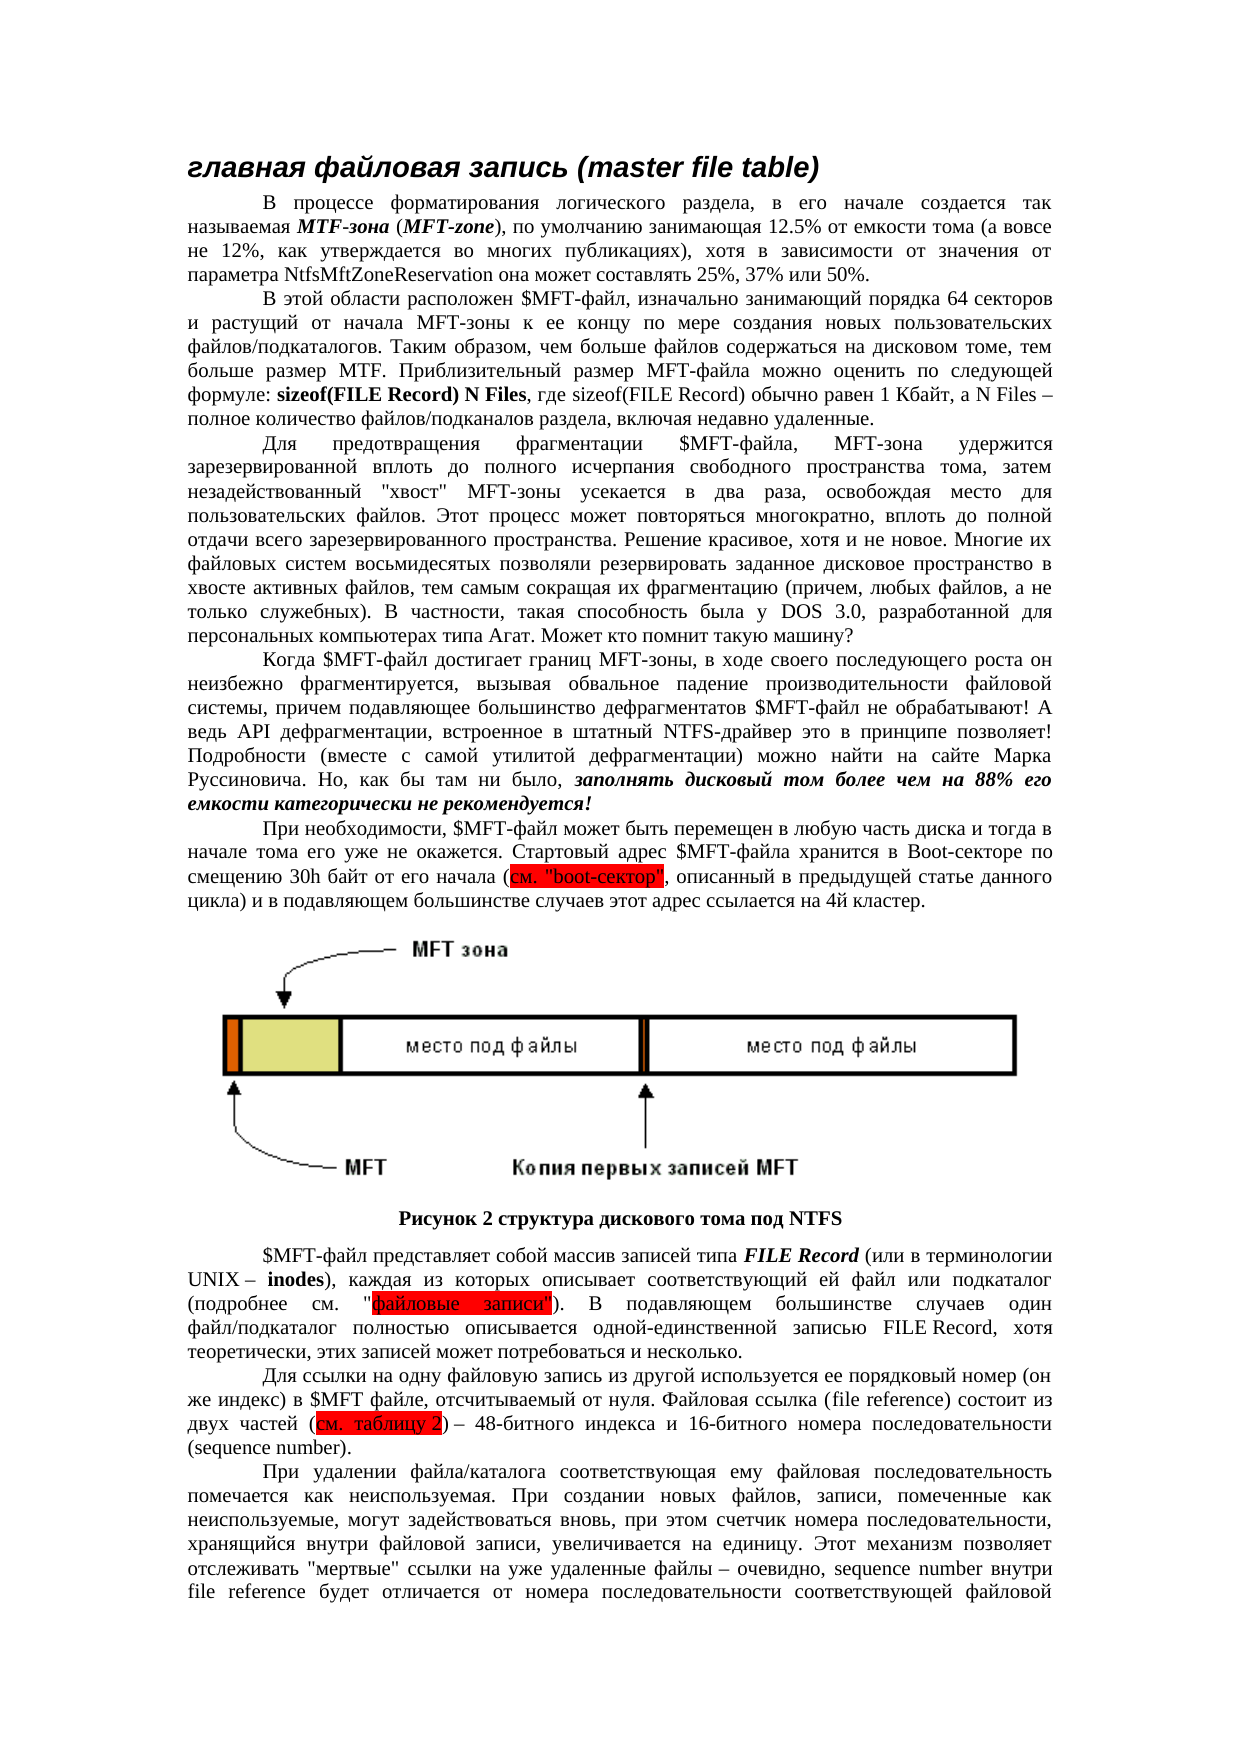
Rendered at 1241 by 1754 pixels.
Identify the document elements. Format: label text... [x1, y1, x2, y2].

text В процессе форматирования логического раздела, в его начале создается так называемая MTF-зона (MFT-zone), по умолчанию занимающая 12.5% от емкости тома (а вовсе не 12%, как утверждается во многих публикациях), хотя в зависимости от значения от параметра NtfsMftZoneReservation она может составлять 25%, 37% или 50%. [187, 190, 1053, 286]
subtitle главная файловая запись (master file table) [187, 150, 1053, 183]
text Когда $MFT-файл достигает границ MFT-зоны, в ходе своего последующего роста он неизбежно фрагментируется, вызывая обвальное падение производительности файловой системы, причем подавляющее большинство дефрагментатов $MFT-файл не обрабатывают! А ведь API дефрагментации, встроенное в штатный NTFS-драйвер это в принципе позволяет! Подробности (вместе с самой утилитой дефрагментации) можно найти на сайте Марка Руссиновича. Но, как бы там ни было, заполнять дисковый том более чем на 88% его емкости категорически не рекомендуется! [187, 647, 1053, 815]
text Рисунок 2 структура дискового тома под NTFS [187, 1206, 1053, 1230]
text Для ссылки на одну файловую запись из другой используется ее порядковый номер (он же индекс) в $MFT файле, отсчитываемый от нуля. Файловая ссылка (file reference) состоит из двух частей (см. таблицу 2) – 48-битного индекса и 16-битного номера последовательности (sequence number). [187, 1363, 1053, 1459]
picture [215, 935, 1025, 1194]
text При удалении файла/каталога соответствующая ему файловая последовательность помечается как неиспользуемая. При создании новых файлов, записи, помеченные как неиспользуемые, могут задействоваться вновь, при этом счетчик номера последовательности, хранящийся внутри файловой записи, увеличивается на единицу. Этот механизм позволяет отслеживать "мертвые" ссылки на уже удаленные файлы – очевидно, sequence number внутри file reference будет отличается от номера последовательности соответствующей файловой [187, 1459, 1053, 1603]
text При необходимости, $MFT-файл может быть перемещен в любую часть диска и тогда в начале тома его уже не окажется. Стартовый адрес $MFT-файла хранится в Boot-секторе по смещению 30h байт от его начала (см. "boot-сектор", описанный в предыдущей статье данного цикла) и в подавляющем большинстве случаев этот адрес ссылается на 4й кластер. [187, 815, 1053, 912]
text $MFT-файл представляет собой массив записей типа FILE Record (или в терминологии UNIX – inodes), каждая из которых описывает соответствующий ей файл или подкаталог (подробнее см. "файловые записи"). В подавляющем большинстве случаев один файл/подкаталог полностью описывается одной-единственной записью FILE Record, хотя теоретически, этих записей может потребоваться и несколько. [187, 1243, 1053, 1363]
text Для предотвращения фрагментации $MFT-файла, MFT-зона удержится зарезервированной вплоть до полного исчерпания свободного пространства тома, затем незадействованный "хвост" MFT-зоны усекается в два раза, освобождая место для пользовательских файлов. Этот процесс может повторяться многократно, вплоть до полной отдачи всего зарезервированного пространства. Решение красивое, хотя и не новое. Многие их файловых систем восьмидесятых позволяли резервировать заданное дисковое пространство в хвосте активных файлов, тем самым сокращая их фрагментацию (причем, любых файлов, а не только служебных). В частности, такая способность была у DOS 3.0, разработанной для персональных компьютерах типа Агат. Может кто помнит такую машину? [187, 430, 1053, 647]
text В этой области расположен $MFT-файл, изначально занимающий порядка 64 секторов и растущий от начала MFT-зоны к ее концу по мере создания новых пользовательских файлов/подкаталогов. Таким образом, чем больше файлов содержаться на дисковом томе, тем больше размер MTF. Приблизительный размер MFT-файла можно оценить по следующей формуле: sizeof(FILE Record) N Files, где sizeof(FILE Record) обычно равен 1 Кбайт, а N Files – полное количество файлов/подканалов раздела, включая недавно удаленные. [187, 286, 1053, 430]
